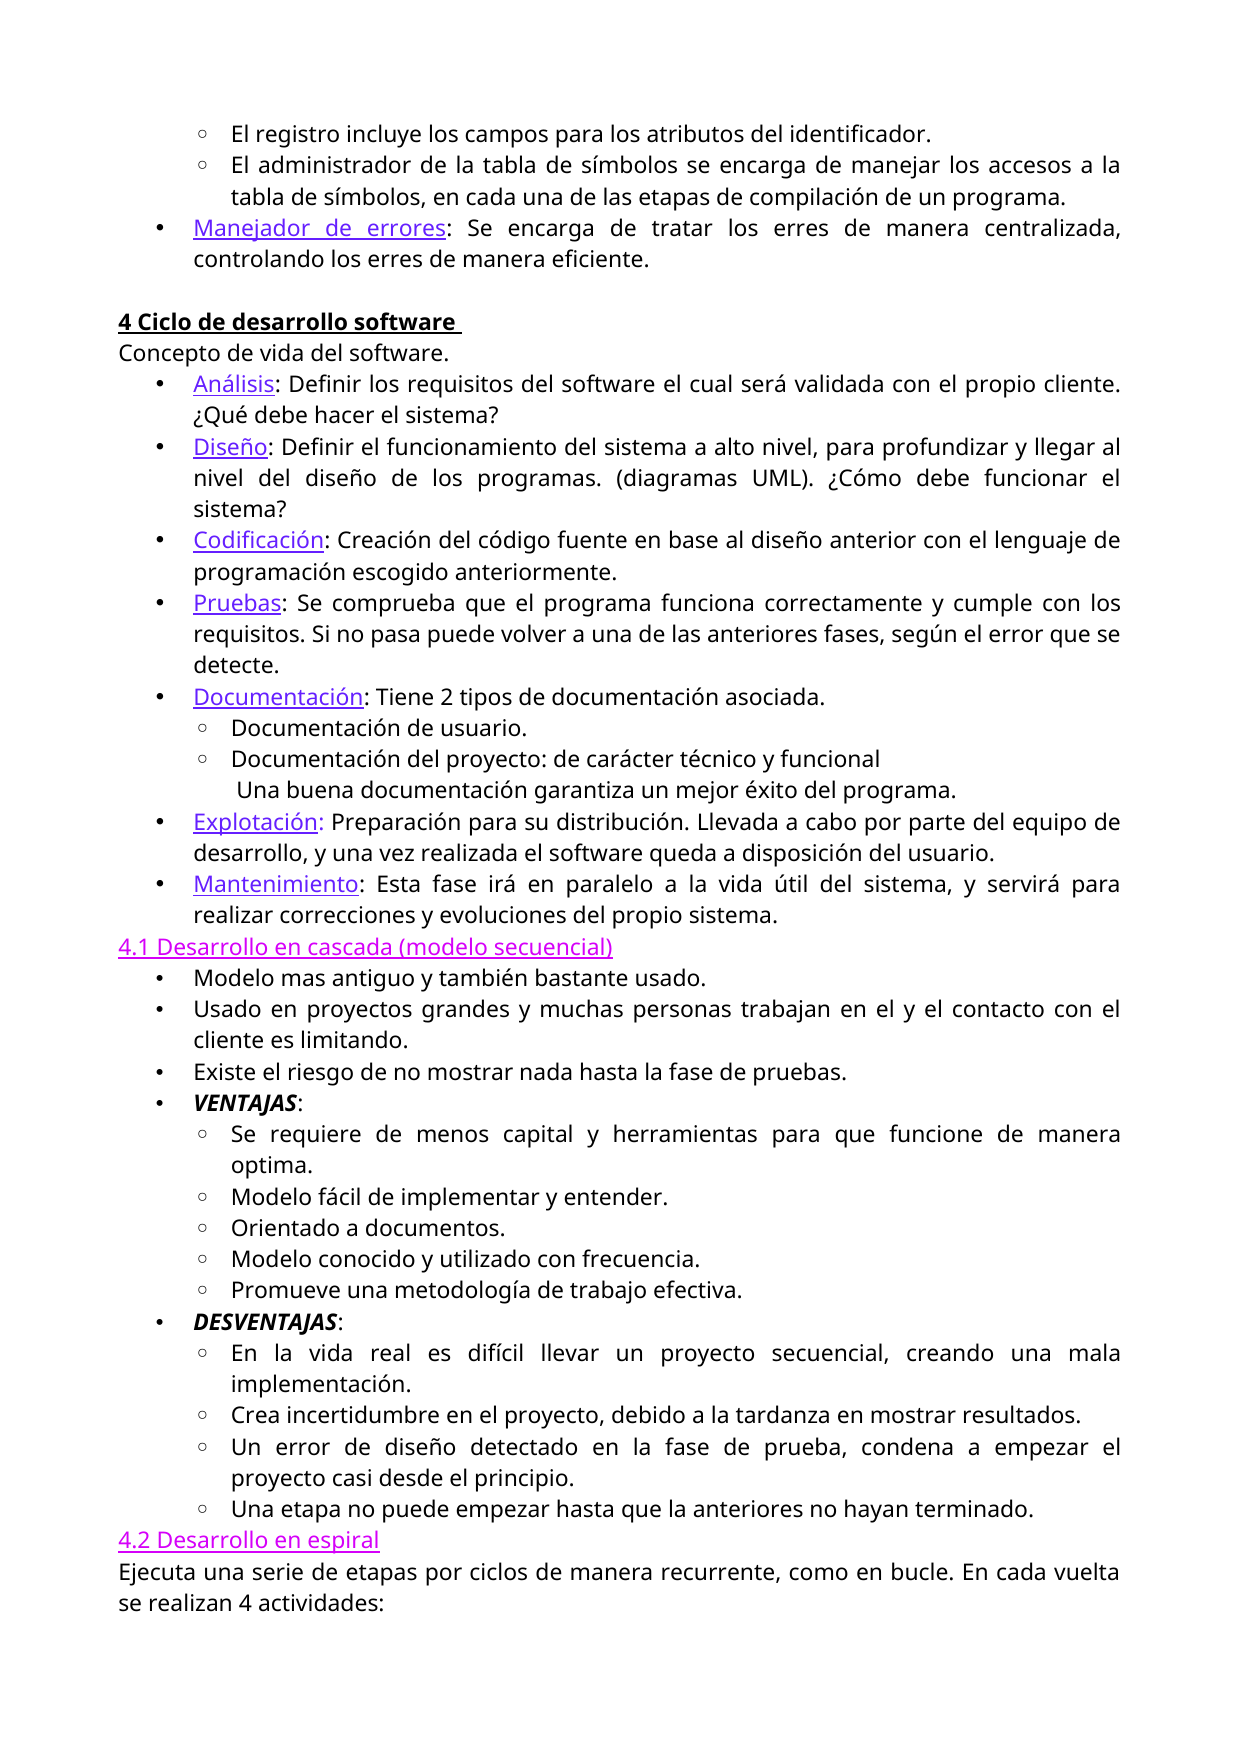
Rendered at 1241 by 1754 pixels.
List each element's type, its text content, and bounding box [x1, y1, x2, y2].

list Mantenimiento: Esta fase irá en paralelo a la vida útil del sistema, y servirá para realizar correcciones y evoluciones del propio sistema. [156, 868, 1122, 931]
list Explotación: Preparación para su distribución. Llevada a cabo por parte del equipo de desarrollo, y una vez realizada el software queda a disposición del usuario. [156, 806, 1122, 868]
list Diseño: Definir el funcionamiento del sistema a alto nivel, para profundizar y llegar al nivel del diseño de los programas. (diagramas UML). ¿Cómo debe funcionar el sistema? [156, 431, 1122, 524]
list Codificación: Creación del código fuente en base al diseño anterior con el lenguaje de programación escogido anteriormente. [156, 524, 1122, 587]
list Documentación: Tiene 2 tipos de documentación asociada. [156, 681, 1122, 712]
list VENTAJAS: [156, 1087, 1122, 1118]
list Promueve una metodología de trabajo efectiva. [193, 1274, 1122, 1306]
list El registro incluye los campos para los atributos del identificador. [193, 118, 1122, 149]
text 4.2 Desarrollo en espiral [118, 1524, 1122, 1556]
list Orientado a documentos. [193, 1212, 1122, 1243]
list Modelo mas antiguo y también bastante usado. [156, 962, 1122, 993]
list Documentación del proyecto: de carácter técnico y funcional [193, 743, 1122, 774]
list El administrador de la tabla de símbolos se encarga de manejar los accesos a la tabla de símbolos, en cada una de las etapas de compilación de un programa. [193, 149, 1122, 212]
list Existe el riesgo de no mostrar nada hasta la fase de pruebas. [156, 1056, 1122, 1087]
list DESVENTAJAS: [156, 1306, 1122, 1337]
list Se requiere de menos capital y herramientas para que funcione de manera optima. [193, 1118, 1122, 1181]
list Documentación de usuario. [193, 712, 1122, 743]
text Concepto de vida del software. [118, 337, 1122, 368]
list Una etapa no puede empezar hasta que la anteriores no hayan terminado. [193, 1493, 1122, 1524]
list Crea incertidumbre en el proyecto, debido a la tardanza en mostrar resultados. [193, 1399, 1122, 1431]
text Una buena documentación garantiza un mejor éxito del programa. [118, 774, 1122, 806]
list Análisis: Definir los requisitos del software el cual será validada con el propio cliente. ¿Qué debe hacer el sistema? [156, 368, 1122, 431]
text 4.1 Desarrollo en cascada (modelo secuencial) [118, 931, 1122, 962]
list Pruebas: Se comprueba que el programa funciona correctamente y cumple con los requisitos. Si no pasa puede volver a una de las anteriores fases, según el error que se detecte. [156, 587, 1122, 681]
list Usado en proyectos grandes y muchas personas trabajan en el y el contacto con el cliente es limitando. [156, 993, 1122, 1056]
list Manejador de errores: Se encarga de tratar los erres de manera centralizada, controlando los erres de manera eficiente. [156, 212, 1122, 274]
text Ejecuta una serie de etapas por ciclos de manera recurrente, como en bucle. En cada vuelta se realizan 4 actividades: [118, 1556, 1122, 1618]
text 4 Ciclo de desarrollo software [118, 306, 1122, 337]
list Un error de diseño detectado en la fase de prueba, condena a empezar el proyecto casi desde el principio. [193, 1431, 1122, 1493]
list Modelo conocido y utilizado con frecuencia. [193, 1243, 1122, 1274]
list En la vida real es difícil llevar un proyecto secuencial, creando una mala implementación. [193, 1337, 1122, 1399]
list Modelo fácil de implementar y entender. [193, 1181, 1122, 1212]
